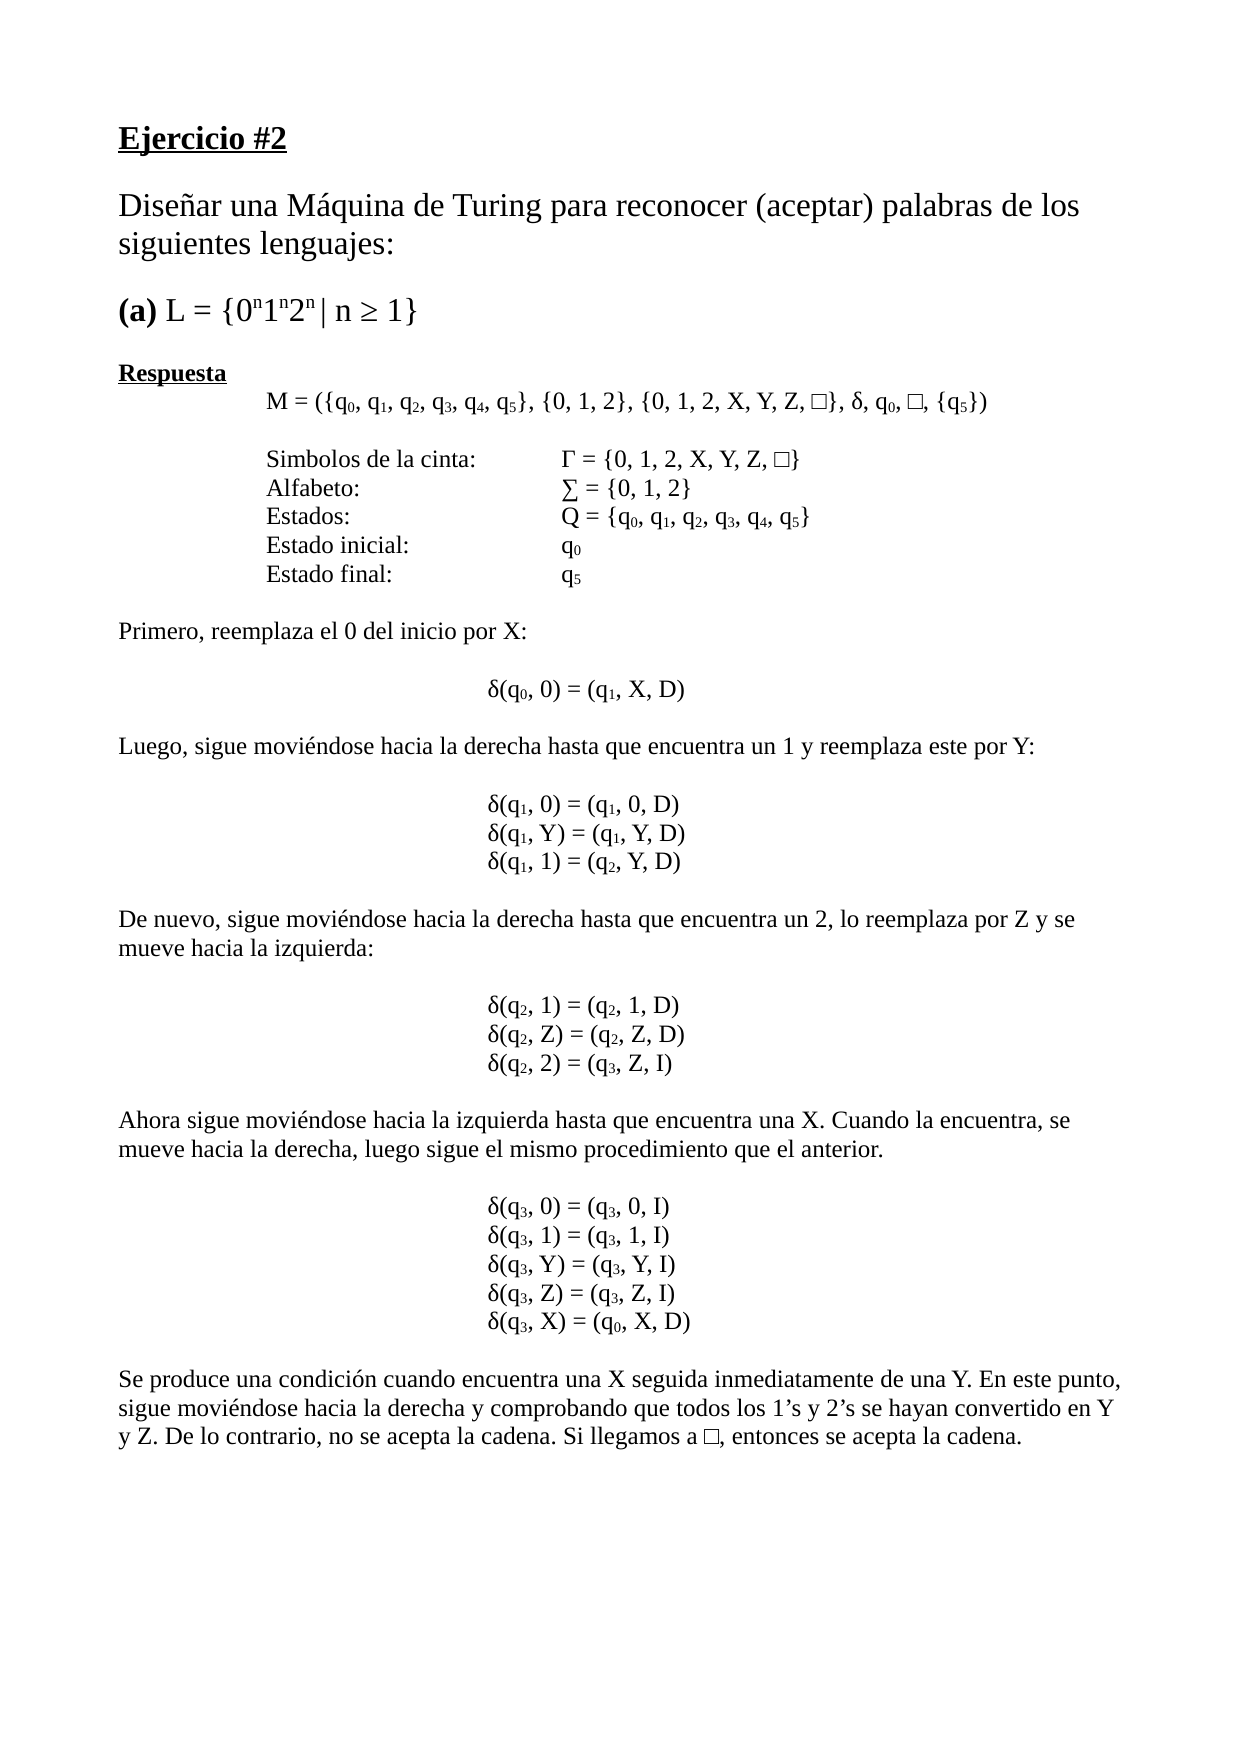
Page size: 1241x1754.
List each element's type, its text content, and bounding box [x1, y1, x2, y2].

text Estados: Q = {q0, q1, q2, q3, q4, q5} [118, 501, 1122, 530]
text δ(q1, Y) = (q1, Y, D) [118, 818, 1122, 846]
text Estado final: q5 [118, 559, 1122, 588]
text δ(q2, 1) = (q2, 1, D) [118, 990, 1122, 1019]
text De nuevo, sigue moviéndose hacia la derecha hasta que encuentra un 2, lo reemplaza por Z y se mueve hacia la izquierda: [118, 904, 1122, 961]
text Respuesta [118, 358, 1122, 386]
text δ(q3, Y) = (q3, Y, I) [118, 1249, 1122, 1278]
text M = ({q0, q1, q2, q3, q4, q5}, {0, 1, 2}, {0, 1, 2, X, Y, Z, □}, δ, q0, □, {q5}) [118, 386, 1122, 415]
text δ(q3, X) = (q0, X, D) [118, 1306, 1122, 1335]
text Diseñar una Máquina de Turing para reconocer (aceptar) palabras de los siguientes lenguajes: [118, 185, 1122, 262]
text Se produce una condición cuando encuentra una X seguida inmediatamente de una Y. En este punto, sigue moviéndose hacia la derecha y comprobando que todos los 1’s y 2’s se hayan convertido en Y y Z. De lo contrario, no se acepta la cadena. Si llegamos a □, entonces se acepta la cadena. [118, 1364, 1122, 1450]
text δ(q3, Z) = (q3, Z, I) [118, 1278, 1122, 1306]
text δ(q0, 0) = (q1, X, D) [118, 674, 1122, 703]
text δ(q3, 1) = (q3, 1, I) [118, 1220, 1122, 1249]
text Ejercicio #2 [118, 118, 1122, 156]
text Alfabeto: ∑ = {0, 1, 2} [118, 473, 1122, 501]
text δ(q2, 2) = (q3, Z, I) [118, 1048, 1122, 1076]
text Simbolos de la cinta: Γ = {0, 1, 2, X, Y, Z, □} [118, 444, 1122, 473]
text δ(q1, 1) = (q2, Y, D) [118, 846, 1122, 875]
text Primero, reemplaza el 0 del inicio por X: [118, 616, 1122, 645]
text Estado inicial: q0 [118, 530, 1122, 559]
text δ(q1, 0) = (q1, 0, D) [118, 789, 1122, 818]
text δ(q3, 0) = (q3, 0, I) [118, 1191, 1122, 1220]
text (a) L = {0n1n2n | n ≥ 1} [118, 291, 1122, 329]
text Luego, sigue moviéndose hacia la derecha hasta que encuentra un 1 y reemplaza este por Y: [118, 731, 1122, 760]
text Ahora sigue moviéndose hacia la izquierda hasta que encuentra una X. Cuando la encuentra, se mueve hacia la derecha, luego sigue el mismo procedimiento que el anterior. [118, 1105, 1122, 1163]
text δ(q2, Z) = (q2, Z, D) [118, 1019, 1122, 1048]
